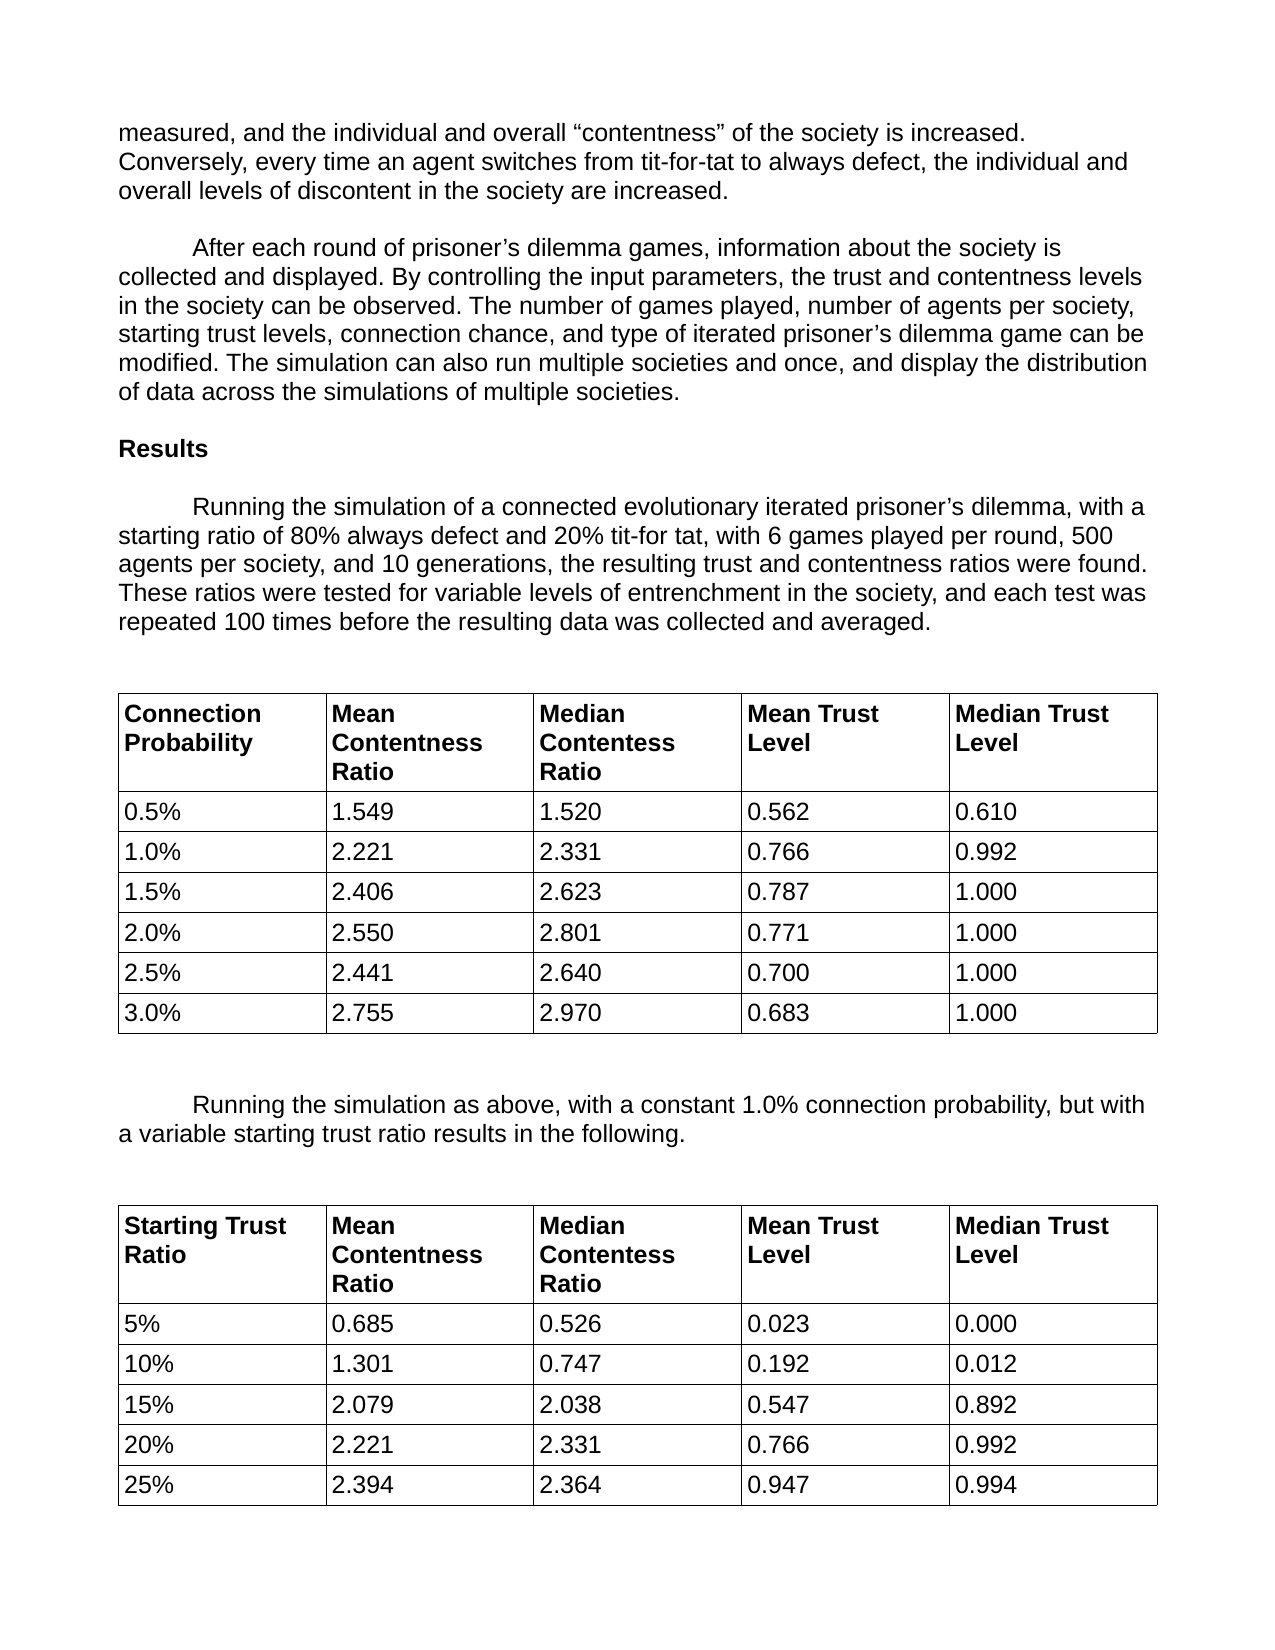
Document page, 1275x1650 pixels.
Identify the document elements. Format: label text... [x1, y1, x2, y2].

table_cell 0.992 [950, 1425, 1157, 1464]
table_cell 0.685 [327, 1304, 533, 1343]
table_cell 5% [119, 1304, 326, 1343]
text After each round of prisoner’s dilemma games, information about the society is collected and displayed. By controlling the input parameters, the trust and contentness levels in the society can be observed. The number of games played, number of agents per society, starting trust levels, connection chance, and type of iterated prisoner’s dilemma game can be modified. The simulation can also run multiple societies and once, and display the distribution of data across the simulations of multiple societies. [118, 233, 1157, 406]
table_cell 2.394 [327, 1466, 533, 1505]
table_cell 2.755 [327, 994, 533, 1033]
table_header Mean Trust Level [742, 694, 949, 791]
table_cell 2.441 [327, 953, 533, 992]
table_cell 2.079 [327, 1385, 533, 1424]
table_cell 0.023 [742, 1304, 949, 1343]
table_cell 0.683 [742, 994, 949, 1033]
table_cell 2.406 [327, 873, 533, 912]
table_cell 2.801 [534, 913, 741, 952]
table_cell 2.331 [534, 832, 741, 872]
table_cell 2.5% [119, 953, 326, 992]
table_cell 2.331 [534, 1425, 741, 1464]
text Running the simulation as above, with a constant 1.0% connection probability, but with a variable starting trust ratio results in the following. [118, 1090, 1157, 1148]
table_cell 20% [119, 1425, 326, 1464]
table_header Mean Contentness Ratio [327, 694, 533, 791]
table_cell 2.970 [534, 994, 741, 1033]
table_cell 0.766 [742, 1425, 949, 1464]
table_header Mean Trust Level [742, 1206, 949, 1303]
table_cell 0.947 [742, 1466, 949, 1505]
table_cell 2.0% [119, 913, 326, 952]
table_cell 1.520 [534, 792, 741, 831]
table_cell 2.623 [534, 873, 741, 912]
table_cell 2.221 [327, 832, 533, 872]
table_cell 2.038 [534, 1385, 741, 1424]
table_cell 1.301 [327, 1345, 533, 1384]
table_cell 1.000 [950, 953, 1157, 992]
table_cell 15% [119, 1385, 326, 1424]
table_header Median Contentess Ratio [534, 694, 741, 791]
table_header Median Trust Level [950, 1206, 1157, 1303]
table_header Connection Probability [119, 694, 326, 791]
table_cell 2.364 [534, 1466, 741, 1505]
table_cell 0.766 [742, 832, 949, 872]
text Results [118, 434, 1157, 463]
table_cell 0.5% [119, 792, 326, 831]
table_cell 25% [119, 1466, 326, 1505]
table_cell 0.747 [534, 1345, 741, 1384]
table_cell 0.992 [950, 832, 1157, 872]
table_cell 0.787 [742, 873, 949, 912]
table_cell 0.892 [950, 1385, 1157, 1424]
table_cell 1.0% [119, 832, 326, 872]
table_cell 10% [119, 1345, 326, 1384]
text Running the simulation of a connected evolutionary iterated prisoner’s dilemma, with a starting ratio of 80% always defect and 20% tit-for tat, with 6 games played per round, 500 agents per society, and 10 generations, the resulting trust and contentness ratios were found. These ratios were tested for variable levels of entrenchment in the society, and each test was repeated 100 times before the resulting data was collected and averaged. [118, 492, 1157, 636]
table_cell 0.526 [534, 1304, 741, 1343]
table_cell 0.610 [950, 792, 1157, 831]
table_cell 1.549 [327, 792, 533, 831]
table_cell 3.0% [119, 994, 326, 1033]
table_cell 0.012 [950, 1345, 1157, 1384]
table_cell 2.640 [534, 953, 741, 992]
table_cell 1.000 [950, 873, 1157, 912]
table_cell 0.192 [742, 1345, 949, 1384]
table_cell 0.562 [742, 792, 949, 831]
table_header Median Contentess Ratio [534, 1206, 741, 1303]
table_cell 0.994 [950, 1466, 1157, 1505]
table_cell 0.700 [742, 953, 949, 992]
table_cell 1.000 [950, 994, 1157, 1033]
table_cell 0.547 [742, 1385, 949, 1424]
table_header Starting Trust Ratio [119, 1206, 326, 1303]
table_cell 0.771 [742, 913, 949, 952]
table_cell 1.000 [950, 913, 1157, 952]
table_header Median Trust Level [950, 694, 1157, 791]
table_cell 2.221 [327, 1425, 533, 1464]
table_cell 1.5% [119, 873, 326, 912]
text measured, and the individual and overall “contentness” of the society is increased. Conversely, every time an agent switches from tit-for-tat to always defect, the individual and overall levels of discontent in the society are increased. [118, 118, 1157, 204]
table_header Mean Contentness Ratio [327, 1206, 533, 1303]
table_cell 0.000 [950, 1304, 1157, 1343]
table_cell 2.550 [327, 913, 533, 952]
